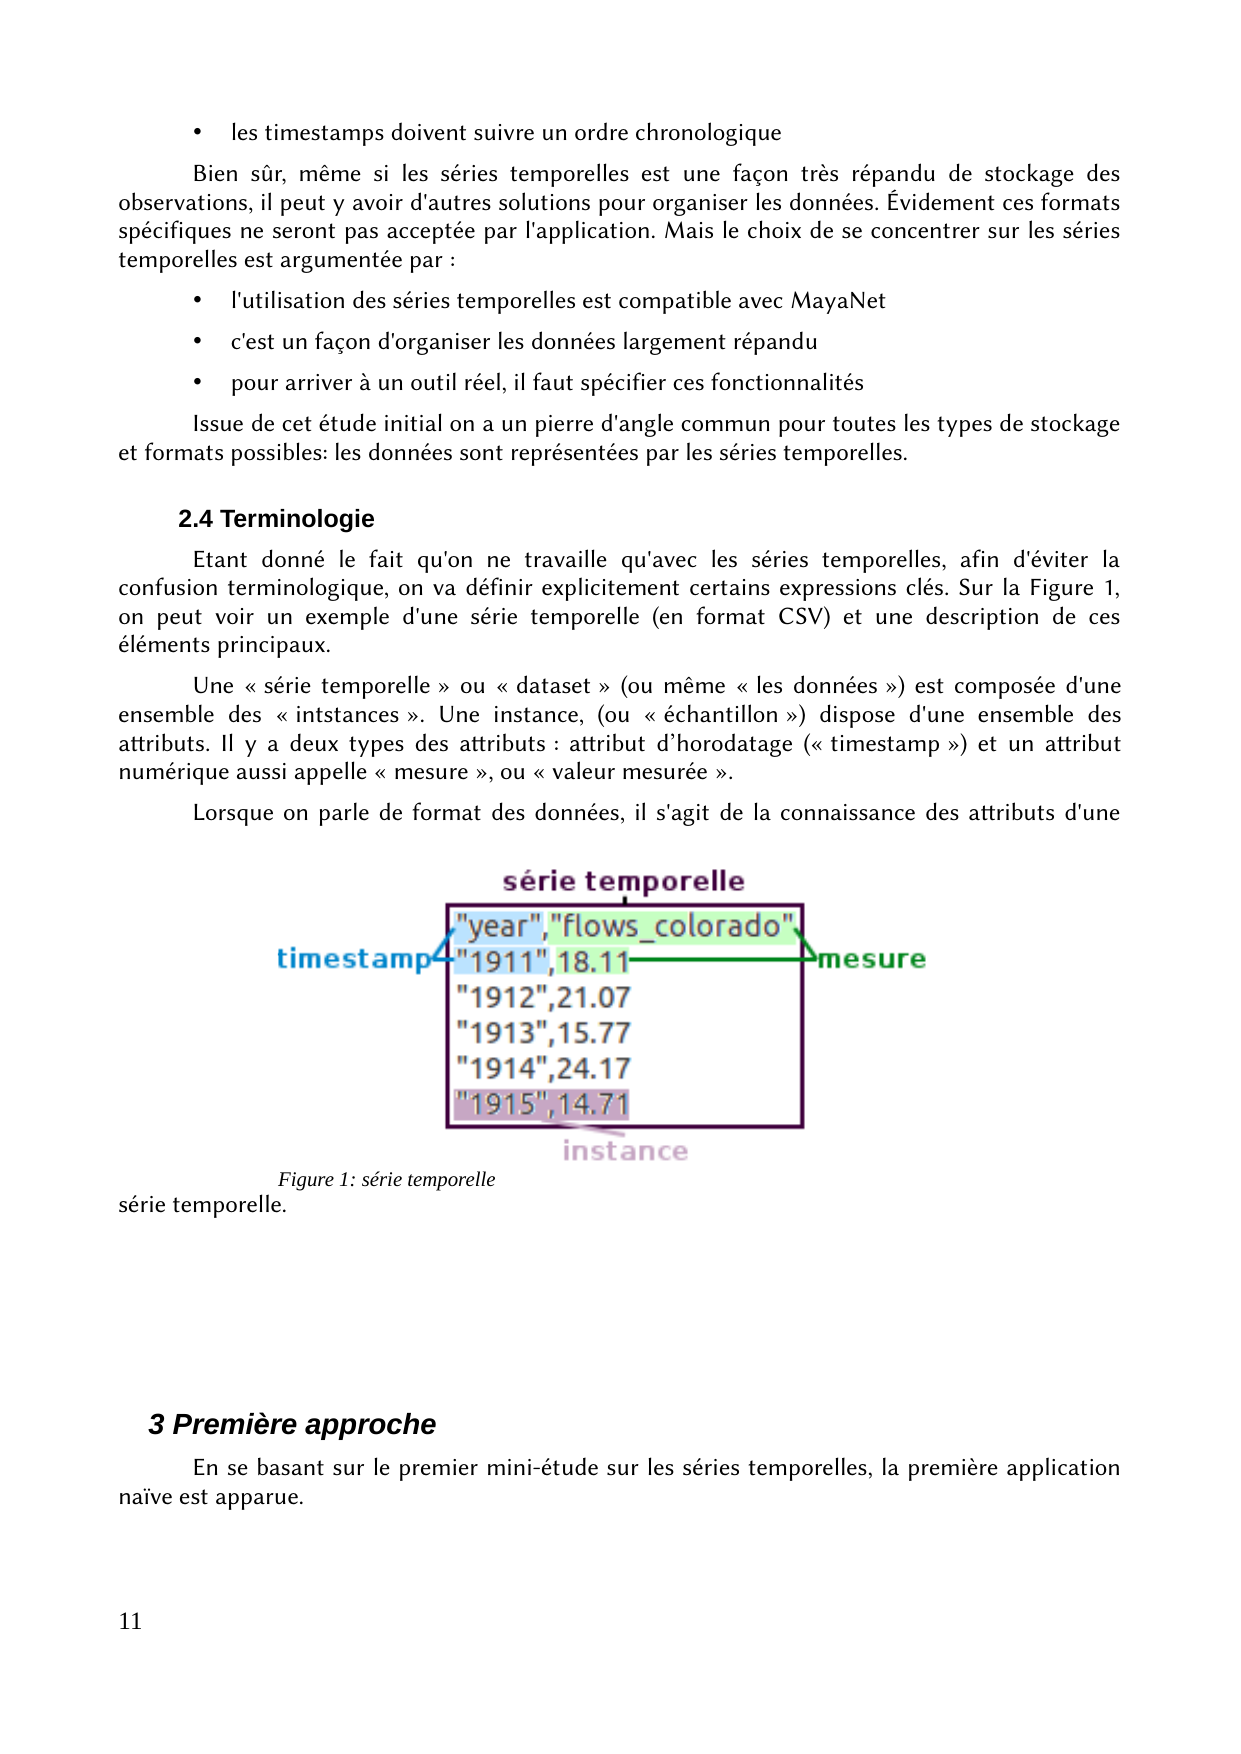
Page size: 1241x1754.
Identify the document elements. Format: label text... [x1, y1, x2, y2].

list c'est un façon d'organiser les données largement répandu [193, 327, 1122, 355]
text Figure 1: série temporelle [278, 1167, 928, 1191]
list les timestamps doivent suivre un ordre chronologique [193, 118, 1122, 147]
text Lorsque on parle de format des données, il s'agit de la connaissance des attributs d'une série temporelle. [118, 798, 1122, 1219]
text Issue de cet étude initial on a un pierre d'angle commun pour toutes les types de stockage et formats possibles: les données sont représentées par les séries temporelles. [118, 409, 1122, 466]
list l'utilisation des séries temporelles est compatible avec MayaNet [193, 286, 1122, 314]
subtitle Première approche [118, 1407, 1122, 1441]
text En se basant sur le premier mini-étude sur les séries temporelles, la première application naïve est apparue. [118, 1453, 1122, 1510]
picture [277, 866, 928, 1167]
text Etant donné le fait qu'on ne travaille qu'avec les séries temporelles, afin d'éviter la confusion terminologique, on va définir explicitement certains expressions clés. Sur la Figure 1, on peut voir un exemple d'une série temporelle (en format CSV) et une description de ces éléments principaux. [118, 545, 1122, 659]
text Une « série temporelle » ou « dataset » (ou même « les données ») est composée d'une ensemble des « intstances ». Une instance, (ou « échantillon ») dispose d'une ensemble des attributs. Il y a deux types des attributs : attribut d’horodatage (« timestamp ») et un attribut numérique aussi appelle « mesure », ou « valeur mesurée ». [118, 671, 1122, 786]
subtitle Terminologie [118, 503, 1122, 532]
list pour arriver à un outil réel, il faut spécifier ces fonctionnalités [193, 368, 1122, 396]
text Bien sûr, même si les séries temporelles est une façon très répandu de stockage des observations, il peut y avoir d'autres solutions pour organiser les données. Évidement ces formats spécifiques ne seront pas acceptée par l'application. Mais le choix de se concentrer sur les séries temporelles est argumentée par : [118, 159, 1122, 273]
